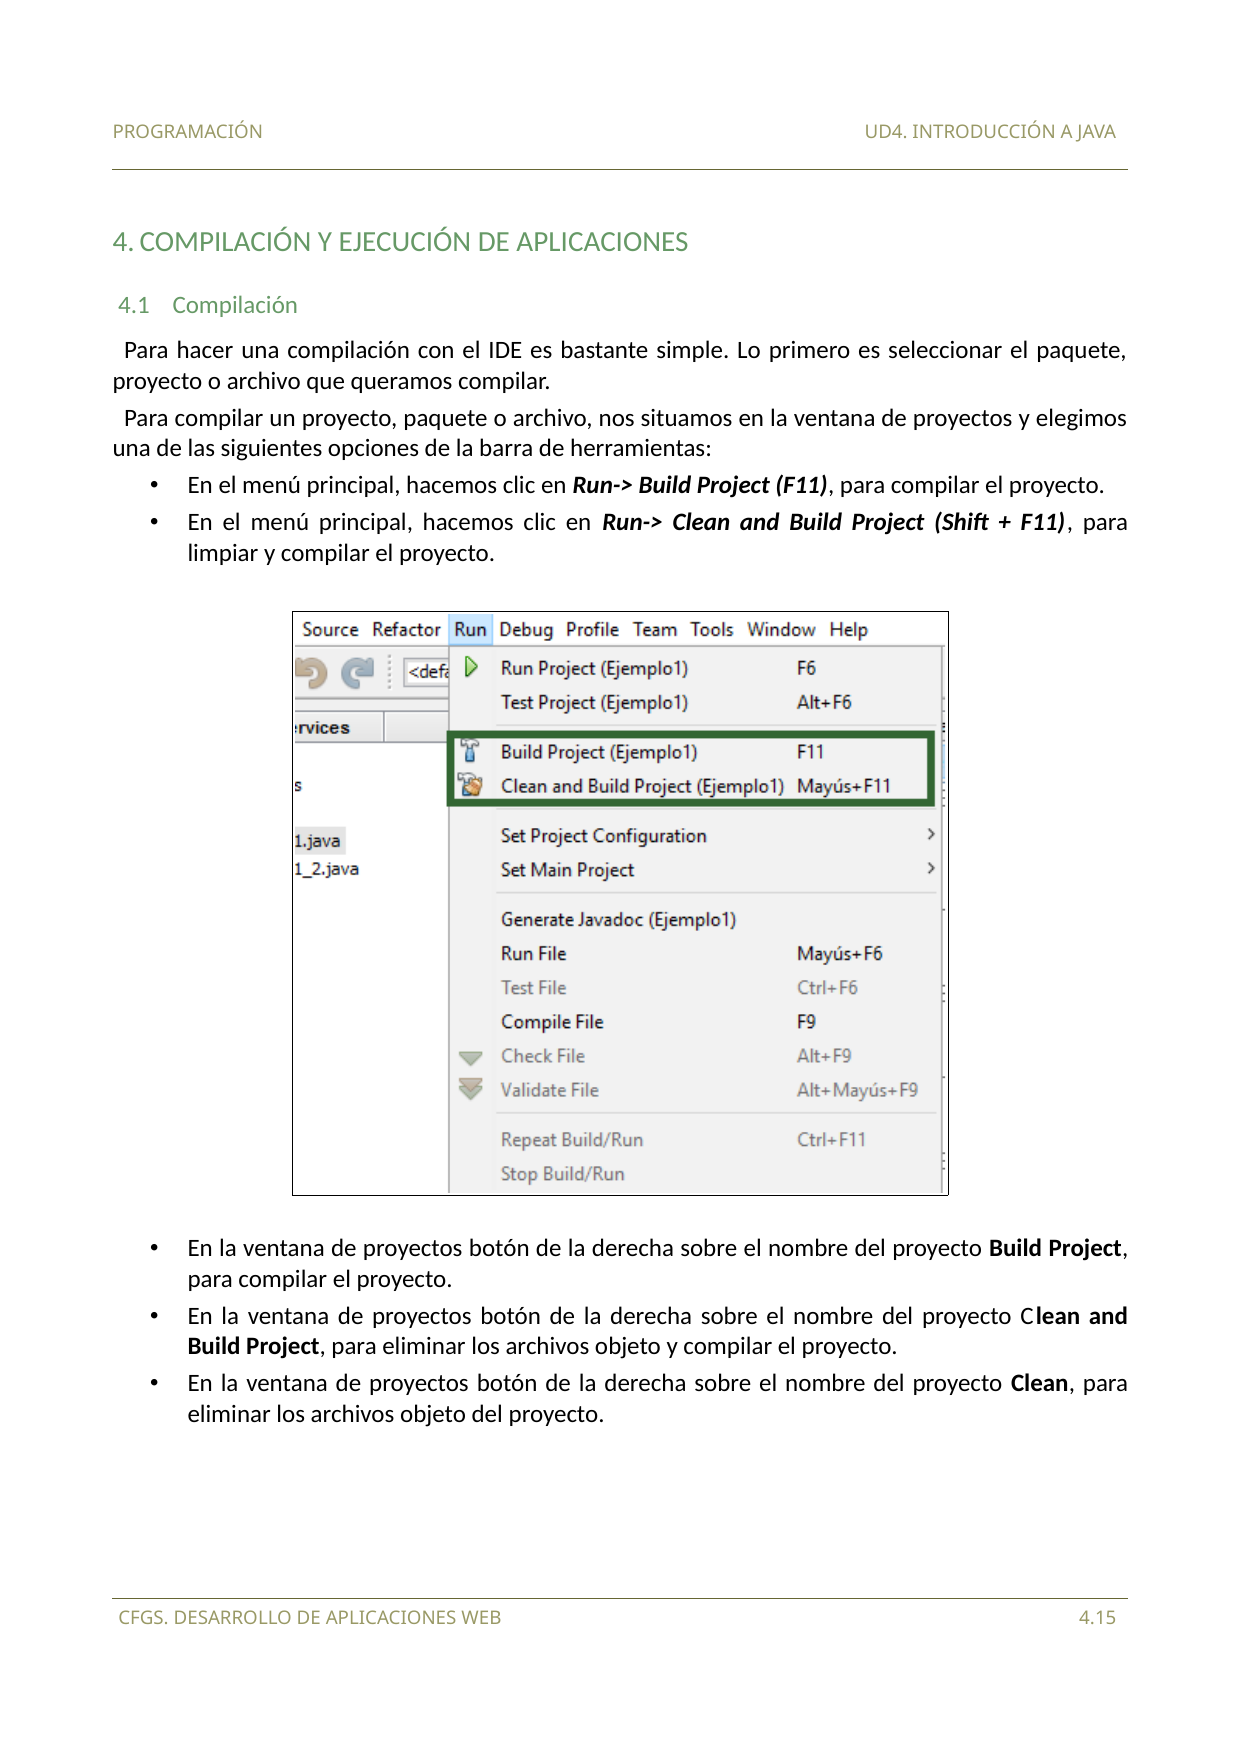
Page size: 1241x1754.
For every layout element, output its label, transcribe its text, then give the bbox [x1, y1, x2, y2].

list En el menú principal, hacemos clic en Run-> Clean and Build Project (Shift + F11), para limpiar y compilar el proyecto. [150, 507, 1128, 568]
text Para hacer una compilación con el IDE es bastante simple. Lo primero es seleccionar el paquete, proyecto o archivo que queramos compilar. [112, 334, 1128, 396]
list En la ventana de proyectos botón de la derecha sobre el nombre del proyecto Build Project, para compilar el proyecto. [150, 1232, 1128, 1293]
list En el menú principal, hacemos clic en Run-> Build Project (F11), para compilar el proyecto. [150, 469, 1128, 500]
subtitle Compilación y ejecución de aplicaciones [112, 223, 1128, 259]
subtitle Compilación [112, 289, 1128, 320]
picture [295, 614, 946, 1193]
list En la ventana de proyectos botón de la derecha sobre el nombre del proyecto Clean, para eliminar los archivos objeto del proyecto. [150, 1367, 1128, 1428]
text Para compilar un proyecto, paquete o archivo, nos situamos en la ventana de proyectos y elegimos una de las siguientes opciones de la barra de herramientas: [112, 402, 1128, 463]
list En la ventana de proyectos botón de la derecha sobre el nombre del proyecto Clean and Build Project, para eliminar los archivos objeto y compilar el proyecto. [150, 1300, 1128, 1361]
